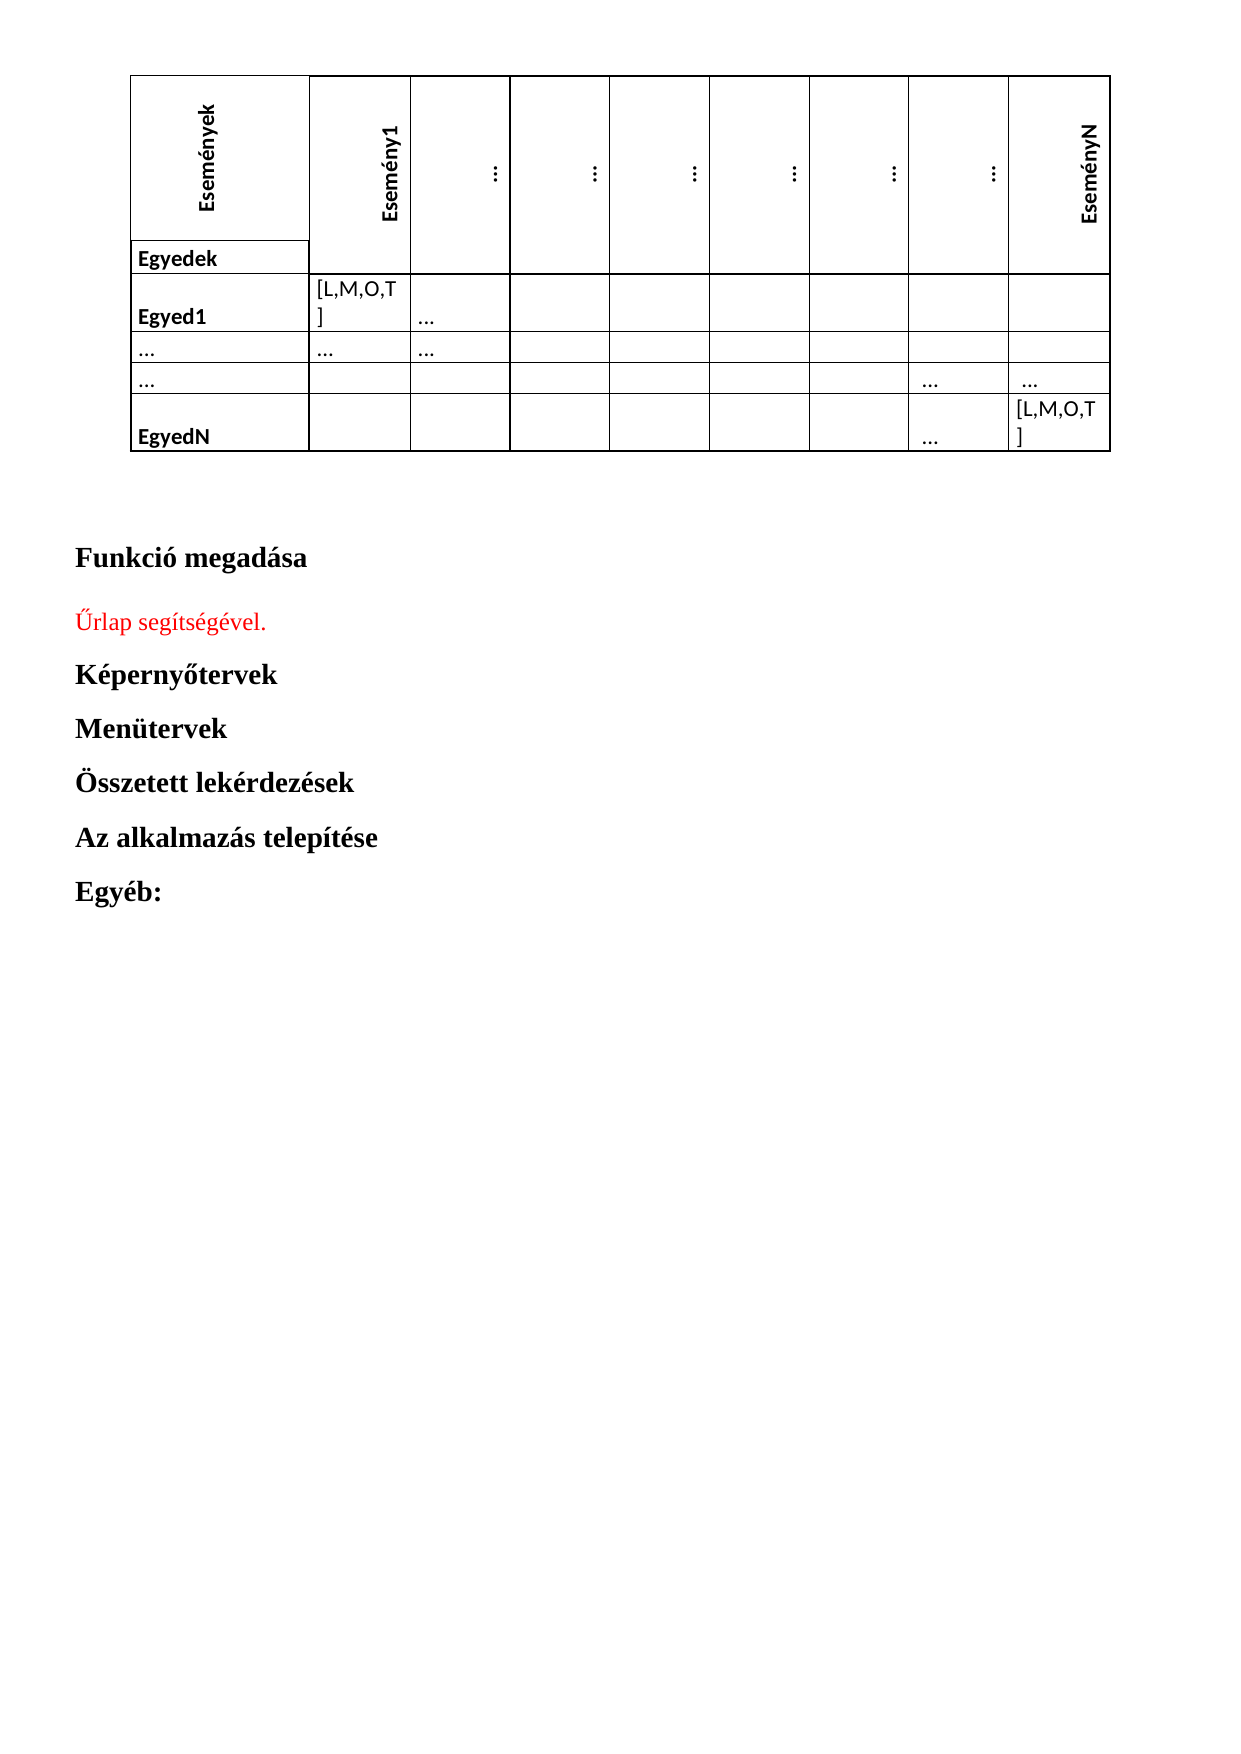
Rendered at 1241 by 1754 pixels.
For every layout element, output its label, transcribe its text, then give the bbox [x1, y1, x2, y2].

table_cell [610, 332, 709, 362]
table_cell [710, 394, 809, 450]
table_cell [610, 275, 709, 331]
table_cell [810, 394, 908, 450]
table_cell [411, 394, 509, 450]
table_cell [810, 363, 908, 393]
table_cell [310, 394, 410, 450]
table_cell [1009, 332, 1109, 362]
subtitle Képernyőtervek [75, 657, 1165, 690]
table_header Esemény1 [310, 77, 410, 272]
subtitle Funkció megadása [75, 540, 1165, 574]
text Űrlap segítségével. [75, 607, 1165, 636]
subtitle Egyéb: [75, 874, 1165, 908]
table_cell [810, 332, 908, 362]
subtitle Menütervek [75, 711, 1165, 745]
table_cell [909, 332, 1008, 362]
table_cell [710, 363, 809, 393]
table_header ... [610, 77, 709, 272]
subtitle Összetett lekérdezések [75, 766, 1165, 799]
table_cell [710, 275, 809, 331]
table_cell EgyedN [132, 394, 308, 450]
table_cell Egyedek [132, 241, 308, 272]
table_cell [610, 363, 709, 393]
table_cell ... [1009, 363, 1109, 393]
table_cell [511, 332, 609, 362]
table_cell [511, 275, 609, 331]
table_cell ... [132, 332, 308, 362]
table_header ... [511, 77, 609, 272]
table_header EseményN [1009, 77, 1109, 272]
table_cell ... [411, 332, 509, 362]
table_cell ... [909, 394, 1008, 450]
table_cell [L,M,O,T] [310, 275, 410, 331]
table_header ... [710, 77, 809, 272]
table_cell [610, 394, 709, 450]
table_cell Egyed1 [132, 274, 308, 331]
table_cell [810, 275, 908, 331]
table_cell [1009, 275, 1109, 331]
table_cell ... [310, 332, 410, 362]
subtitle Az alkalmazás telepítése [75, 820, 1165, 853]
table_cell [L,M,O,T] [1009, 394, 1109, 450]
table_cell ... [132, 363, 308, 393]
table_header ... [411, 77, 509, 272]
table_cell [909, 275, 1008, 331]
table_cell [411, 363, 509, 393]
table_header ... [909, 77, 1008, 272]
table_cell [511, 363, 609, 393]
table_cell ... [411, 275, 509, 331]
table_cell [511, 394, 609, 450]
table_cell [710, 332, 809, 362]
table_header ... [810, 77, 908, 272]
table_cell ... [909, 363, 1008, 393]
table_cell [310, 363, 410, 393]
table_header Események [131, 76, 309, 239]
